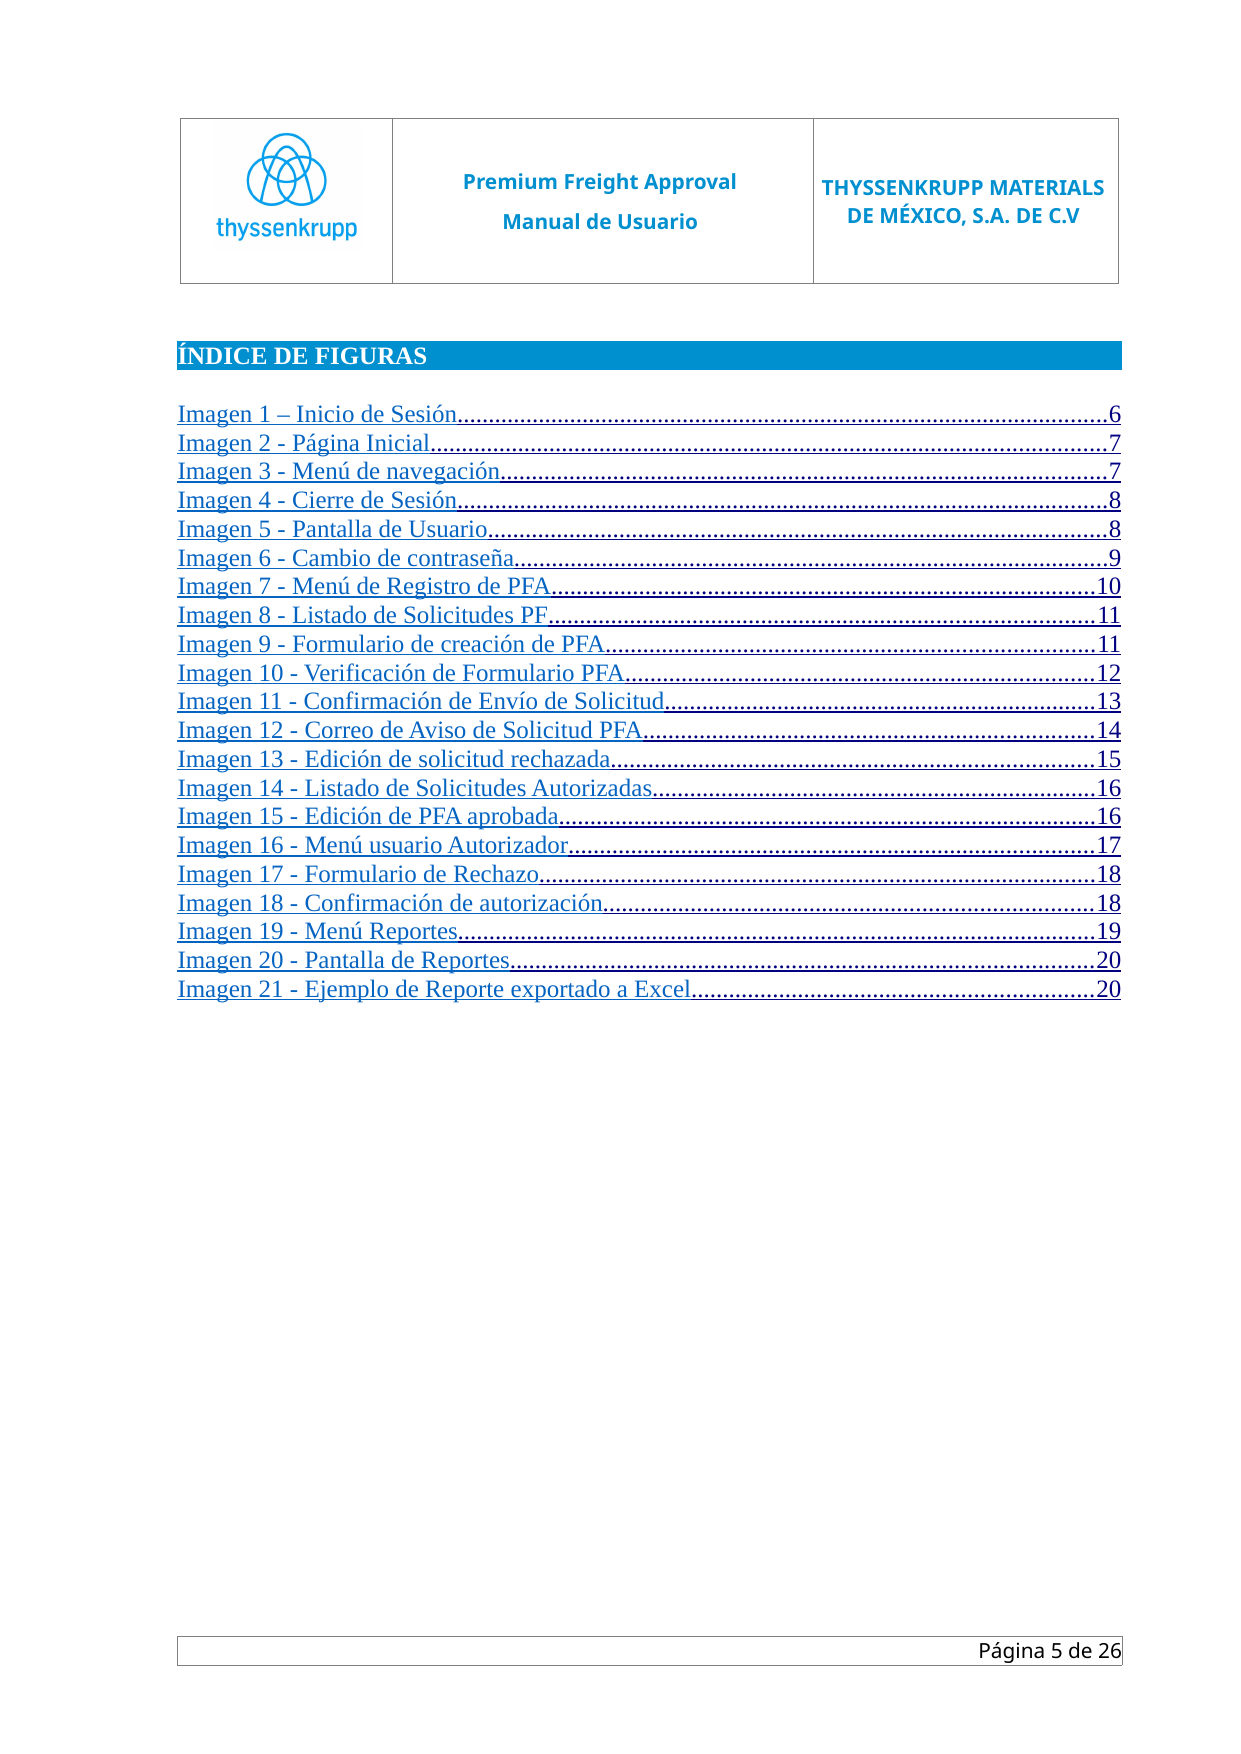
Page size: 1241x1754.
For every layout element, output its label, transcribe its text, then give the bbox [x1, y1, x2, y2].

text Imagen 10 - Verificación de Formulario PFA 12 [177, 658, 1122, 686]
text Imagen 18 - Confirmación de autorización 18 [177, 888, 1122, 916]
text Imagen 21 - Ejemplo de Reporte exportado a Excel 20 [177, 974, 1122, 1003]
text Imagen 3 - Menú de navegación 7 [177, 456, 1122, 485]
text Imagen 17 - Formulario de Rechazo 18 [177, 859, 1122, 888]
text Imagen 15 - Edición de PFA aprobada 16 [177, 801, 1122, 830]
text Imagen 5 - Pantalla de Usuario 8 [177, 514, 1122, 543]
text Imagen 7 - Menú de Registro de PFA 10 [177, 571, 1122, 600]
text Imagen 4 - Cierre de Sesión 8 [177, 485, 1122, 514]
text ÍNDICE DE FIGURAS [177, 341, 1122, 370]
text Imagen 1 – Inicio de Sesión 6 [177, 399, 1122, 428]
text Imagen 2 - Página Inicial 7 [177, 428, 1122, 456]
text Imagen 14 - Listado de Solicitudes Autorizadas 16 [177, 773, 1122, 801]
text Imagen 9 - Formulario de creación de PFA 11 [177, 629, 1122, 658]
text Imagen 13 - Edición de solicitud rechazada 15 [177, 744, 1122, 773]
text Imagen 20 - Pantalla de Reportes 20 [177, 945, 1122, 974]
text Imagen 11 - Confirmación de Envío de Solicitud 13 [177, 686, 1122, 715]
text Imagen 8 - Listado de Solicitudes PF 11 [177, 600, 1122, 629]
text Imagen 16 - Menú usuario Autorizador 17 [177, 830, 1122, 859]
text Imagen 12 - Correo de Aviso de Solicitud PFA 14 [177, 715, 1122, 744]
text Imagen 19 - Menú Reportes 19 [177, 916, 1122, 945]
text Imagen 6 - Cambio de contraseña 9 [177, 543, 1122, 571]
